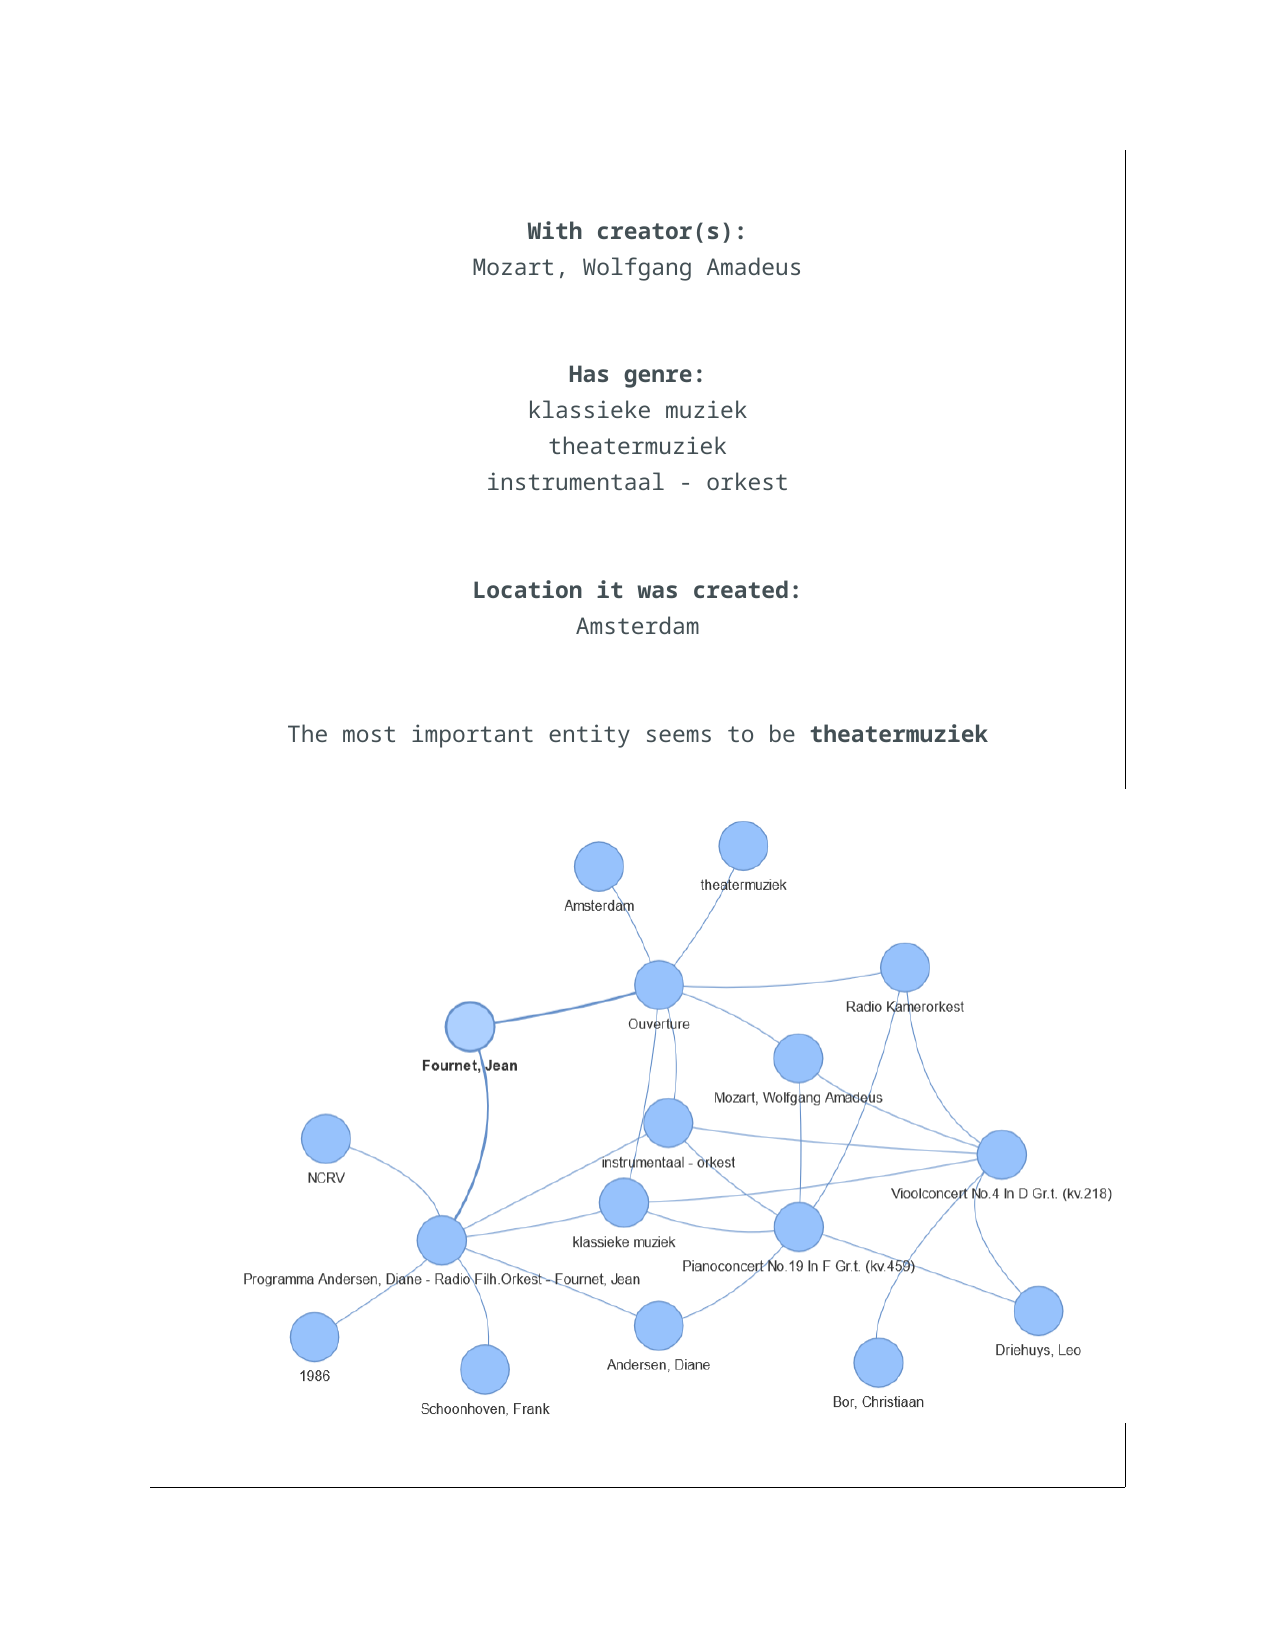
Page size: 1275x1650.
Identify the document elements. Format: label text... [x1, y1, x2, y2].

text Concert: Vioolconcert No.4 In D Gr.t. (kv.218) With artists: Radio Kamerorkest Driehuys, Leo Bor, Christiaan With creator(s): Mozart, Wolfgang Amadeus Has genre: klassieke muziek instrumentaal - orkest The most important entity seems to be Driehuys, Leo which was also was part of: Concert: Pianoconcert No.19 In F Gr.t. (kv.459) With artists: Radio Kamerorkest Driehuys, Leo Andersen, Diane With creator(s): Mozart, Wolfgang Amadeus Has genre: klassieke muziek instrumentaal - orkest The most important entity seems to be Andersen, Diane which was also was part of: Concert: Programma Andersen, Diane - Radio Filh.Orkest - Fournet, Jean With artists: Fournet, Jean Andersen, Diane With creator(s): Schoonhoven, Frank Year of publication: 1986 Has genre: klassieke muziek instrumentaal - orkest Provider organization: NCRV The most important entity seems to be Fournet, Jean which was also was part of: Concert: Ouverture With artists: Radio Kamerorkest Fournet, Jean With creator(s): Mozart, Wolfgang Amadeus Has genre: klassieke muziek theatermuziek instrumentaal - orkest Location it was created: Amsterdam The most important entity seems to be theatermuziek [150, 150, 1125, 749]
